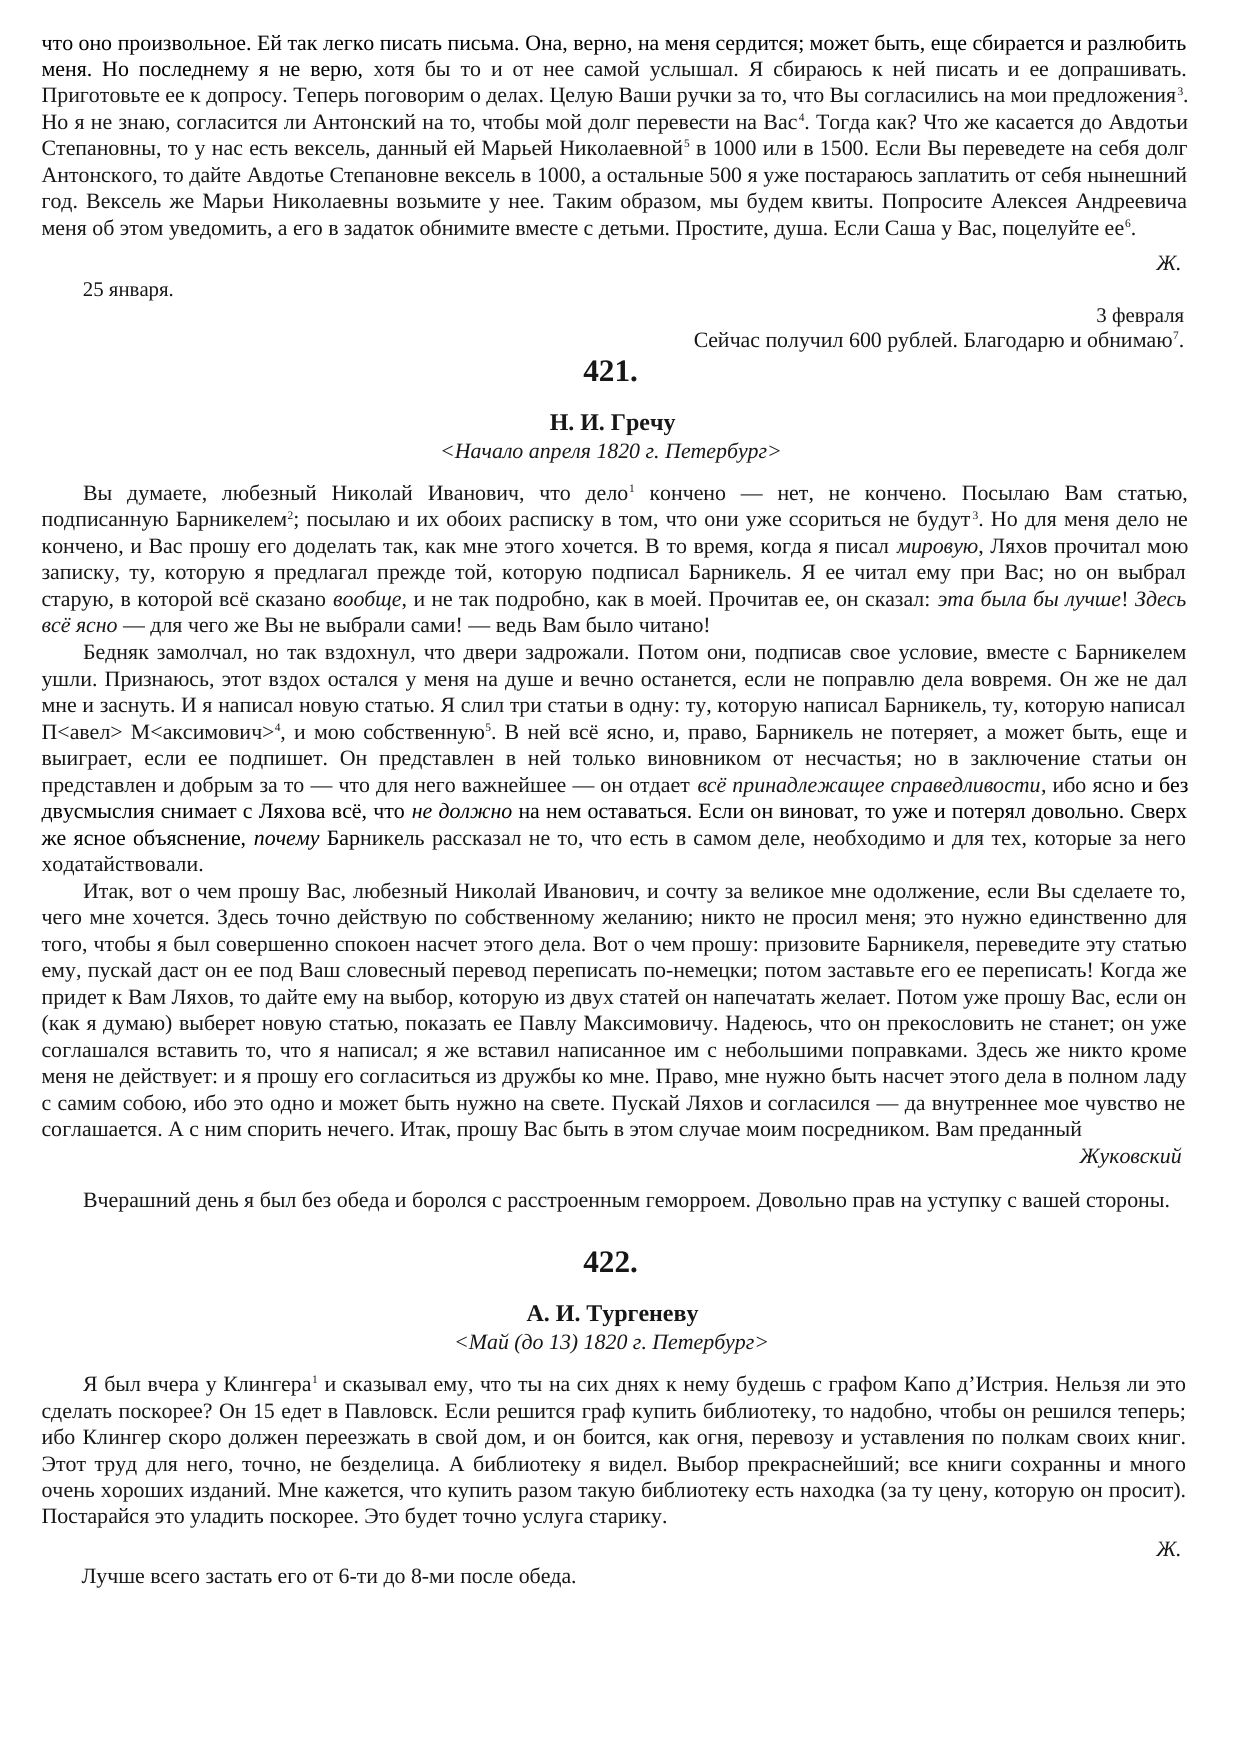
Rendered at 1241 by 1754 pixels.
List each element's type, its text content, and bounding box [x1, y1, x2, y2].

text Сейчас получил 600 рублей. Благодарю и обнимаю7. [81, 327, 1184, 352]
text <Начало апреля 1820 г. Петербург> [41, 438, 1183, 463]
text Ж. [80, 1536, 1183, 1561]
text Итак, вот о чем прошу Вас, любезный Николай Иванович, и сочту за великое мне одолжение, если Вы сделаете то, чего мне хочется. Здесь точно действую по собственному желанию; никто не просил меня; это нужно единственно для того, чтобы я был совершенно спокоен насчет этого дела. Вот о чем прошу: призовите Барникеля, переведите эту статью ему, пускай даст он ее под Ваш словесный перевод переписать по-немецки; потом заставьте его ее переписать! Когда же придет к Вам Ляхов, то дайте ему на выбор, которую из двух статей он напечатать желает. Потом уже прошу Вас, если он (как я думаю) выберет новую статью, показать ее Павлу Максимовичу. Надеюсь, что он прекословить не станет; он уже соглашался вставить то, что я написал; я же вставил написанное им с небольшими поправками. Здесь же никто кроме меня не действует: и я прошу его согласиться из дружбы ко мне. Право, мне нужно быть насчет этого дела в полном ладу с самим собою, ибо это одно и может быть нужно на свете. Пускай Ляхов и согласился — да внутреннее мое чувство не соглашается. А с ним спорить нечего. Итак, прошу Вас быть в этом случае моим посредником. Вам преданный [41, 878, 1188, 1141]
text Вы думаете, любезный Николай Иванович, что дело1 кончено — нет, не кончено. Посылаю Вам статью, подписанную Барникелем2; посылаю и их обоих расписку в том, что они уже ссориться не будут3. Но для меня дело не кончено, и Вас прошу его доделать так, как мне этого хочется. В то время, когда я писал мировую, Ляхов прочитал мою записку, ту, которую я предлагал прежде той, которую подписал Барникель. Я ее читал ему при Вас; но он выбрал старую, в которой всё сказано вообще, и не так подробно, как в моей. Прочитав ее, он сказал: эта была бы лучше! Здесь всё ясно — для чего же Вы не выбрали сами! — ведь Вам было читано! [41, 480, 1188, 637]
text Вчерашний день я был без обеда и боролся с расстроенным геморроем. Довольно прав на уступку с вашей стороны. [41, 1187, 1188, 1212]
text 25 января. [83, 277, 1191, 301]
text А. И. Тургеневу [41, 1299, 1184, 1327]
subtitle 422. [40, 1243, 1181, 1279]
text Я был вчера у Клингера1 и сказывал ему, что ты на сих днях к нему будешь с графом Капо д’Истрия. Нельзя ли это сделать поскорее? Он 15 едет в Павловск. Если решится граф купить библиотеку, то надобно, чтобы он решился теперь; ибо Клингер скоро должен переезжать в свой дом, и он боится, как огня, перевозу и уставления по полкам своих книг. Этот труд для него, точно, не безделица. А библиотеку я видел. Выбор прекраснейший; все книги сохранны и много очень хороших изданий. Мне кажется, что купить разом такую библиотеку есть находка (за ту цену, которую он просит). Постарайся это уладить поскорее. Это будет точно услуга старику. [41, 1371, 1188, 1529]
text Н. И. Гречу [41, 408, 1184, 435]
text Бедняк замолчал, но так вздохнул, что двери задрожали. Потом они, подписав свое условие, вместе с Барникелем ушли. Признаюсь, этот вздох остался у меня на душе и вечно останется, если не поправлю дела вовремя. Он же не дал мне и заснуть. И я написал новую статью. Я слил три статьи в одну: ту, которую написал Барникель, ту, которую написал П<авел> М<аксимович>4, и мою собственную5. В ней всё ясно, и, право, Барникель не потеряет, а может быть, еще и выиграет, если ее подпишет. Он представлен в ней только виновником от несчастья; но в заключение статьи он представлен и добрым за то — что для него важнейшее — он отдает всё принадлежащее справедливости, ибо ясно и без двусмыслия снимает с Ляхова всё, что не должно на нем оставаться. Если он виноват, то уже и потерял довольно. Сверх же ясное объяснение, почему Барникель рассказал не то, что есть в самом деле, необходимо и для тех, которые за него ходатайствовали. [41, 639, 1188, 876]
text 3 февраля [81, 303, 1184, 327]
text Лучше всего застать его от 6-ти до 8-ми после обеда. [81, 1563, 1188, 1588]
text <Май (до 13) 1820 г. Петербург> [41, 1329, 1184, 1354]
text Жуковский [80, 1143, 1183, 1168]
text Ж. [80, 250, 1183, 275]
text что оно произвольное. Ей так легко писать письма. Она, верно, на меня сердится; может быть, еще сбирается и разлюбить меня. Но последнему я не верю, хотя бы то и от нее самой услышал. Я сбираюсь к ней писать и ее допрашивать. Приготовьте ее к допросу. Теперь поговорим о делах. Целую Ваши ручки за то, что Вы согласились на мои предложения3. Но я не знаю, согласится ли Антонский на то, чтобы мой долг перевести на Вас4. Тогда как? Что же касается до Авдотьи Степановны, то у нас есть вексель, данный ей Марьей Николаевной5 в 1000 или в 1500. Если Вы переведете на себя долг Антонского, то дайте Авдотье Степановне вексель в 1000, а остальные 500 я уже постараюсь заплатить от себя нынешний год. Вексель же Марьи Николаевны возьмите у нее. Таким образом, мы будем квиты. Попросите Алексея Андреевича меня об этом уведомить, а его в задаток обнимите вместе с детьми. Простите, душа. Если Саша у Вас, поцелуйте ее6. [41, 29, 1188, 240]
subtitle 421. [40, 352, 1181, 388]
